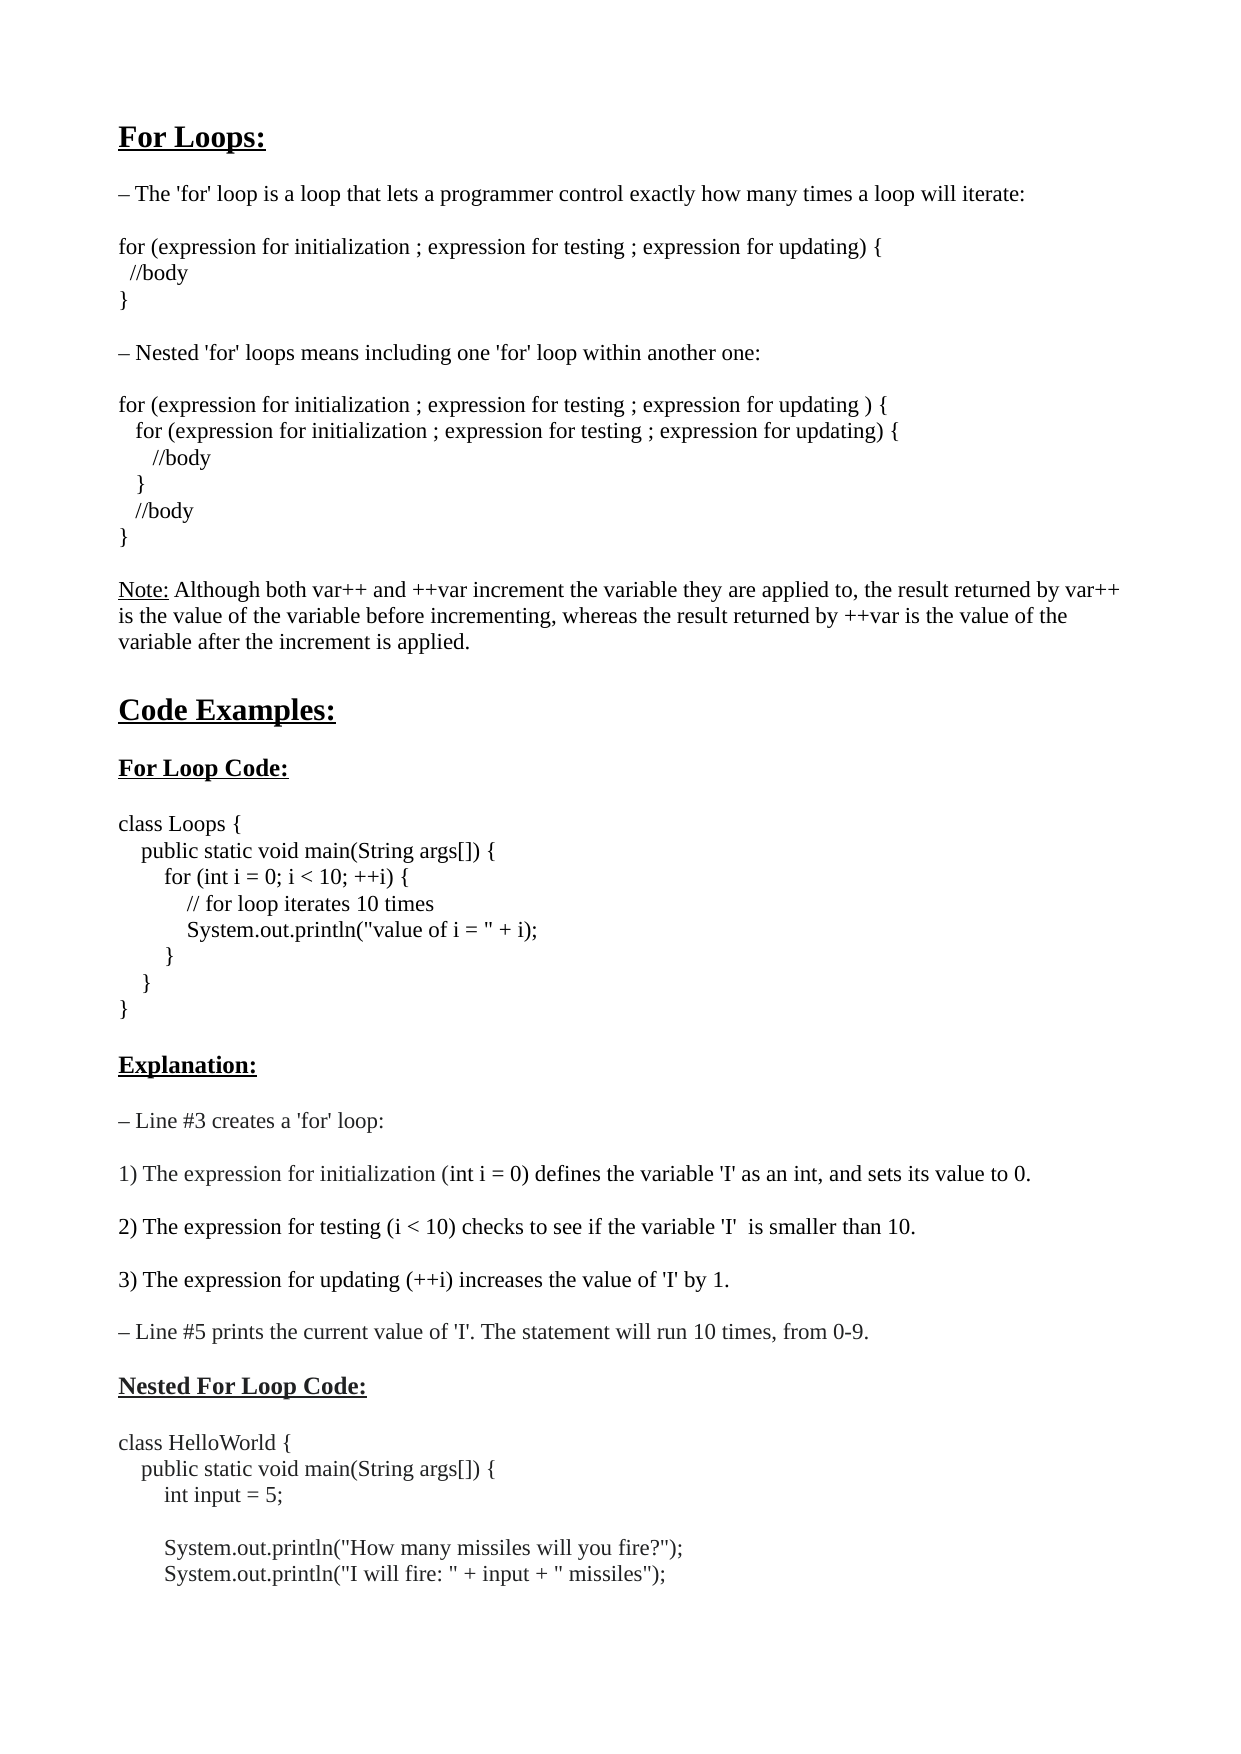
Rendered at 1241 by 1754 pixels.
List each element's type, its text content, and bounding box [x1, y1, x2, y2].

text //body [118, 444, 1122, 470]
text Nested For Loop Code: [118, 1371, 1122, 1400]
text public static void main(String args[]) { [118, 1455, 1122, 1481]
text 1) The expression for initialization (int i = 0) defines the variable 'I' as an int, and sets its value to 0. [118, 1160, 1122, 1187]
text for (expression for initialization ; expression for testing ; expression for updating ) { [118, 391, 1122, 418]
text – Line #5 prints the current value of 'I'. The statement will run 10 times, from 0-9. [118, 1318, 1122, 1345]
text Code Examples: [118, 691, 1122, 727]
text for (int i = 0; i < 10; ++i) { [118, 863, 1122, 889]
text Note: Although both var++ and ++var increment the variable they are applied to, the result returned by var++ is the value of the variable before incrementing, whereas the result returned by ++var is the value of the variable after the increment is applied. [118, 576, 1122, 655]
text System.out.println("How many missiles will you fire?"); [118, 1534, 1122, 1560]
text } [118, 286, 1122, 312]
text for (expression for initialization ; expression for testing ; expression for updating) { [118, 418, 1122, 444]
text For Loop Code: [118, 753, 1122, 782]
text 3) The expression for updating (++i) increases the value of 'I' by 1. [118, 1266, 1122, 1292]
text } [118, 969, 1122, 995]
text System.out.println("value of i = " + i); [118, 916, 1122, 942]
text public static void main(String args[]) { [118, 837, 1122, 863]
text For Loops: [118, 118, 1122, 154]
text class HelloWorld { [118, 1429, 1122, 1455]
text for (expression for initialization ; expression for testing ; expression for updating) { [118, 233, 1122, 259]
text – Nested 'for' loops means including one 'for' loop within another one: [118, 338, 1122, 365]
text class Loops { [118, 811, 1122, 837]
text } [118, 470, 1122, 497]
text – Line #3 creates a 'for' loop: [118, 1108, 1122, 1134]
text //body [118, 497, 1122, 523]
text System.out.println("I will fire: " + input + " missiles"); [118, 1560, 1122, 1587]
text – The 'for' loop is a loop that lets a programmer control exactly how many times a loop will iterate: [118, 180, 1122, 207]
text } [118, 942, 1122, 969]
text } [118, 995, 1122, 1021]
text Explanation: [118, 1050, 1122, 1079]
text 2) The expression for testing (i < 10) checks to see if the variable 'I' is smaller than 10. [118, 1213, 1122, 1239]
text // for loop iterates 10 times [118, 889, 1122, 916]
text int input = 5; [118, 1481, 1122, 1508]
text //body [118, 259, 1122, 286]
text } [118, 523, 1122, 549]
